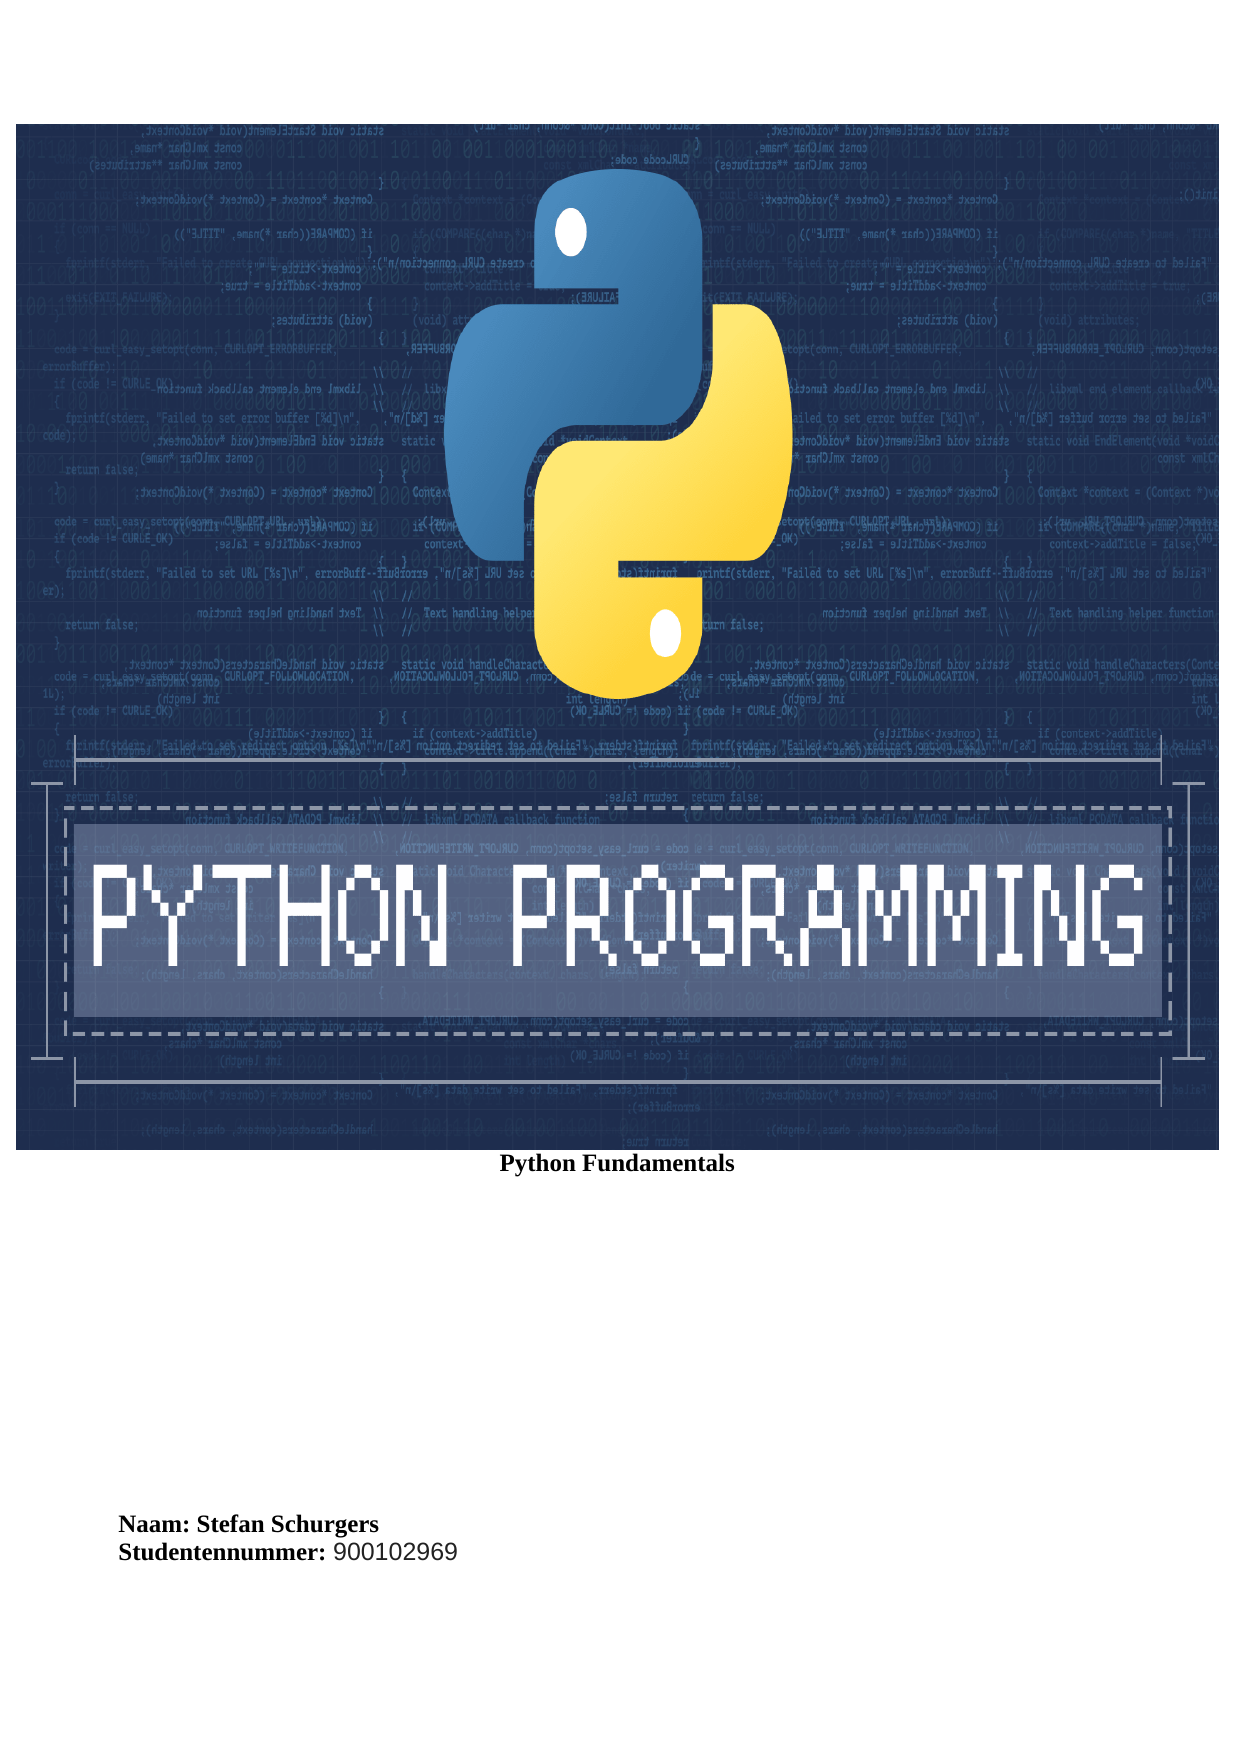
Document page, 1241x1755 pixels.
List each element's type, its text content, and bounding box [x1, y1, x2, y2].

text Python Fundamentals [118, 1150, 1122, 1177]
text [118, 118, 1122, 124]
picture [16, 124, 1219, 1150]
text Naam: Stefan Schurgers [118, 1510, 1122, 1537]
text Studentennummer: 900102969 [118, 1537, 1122, 1565]
